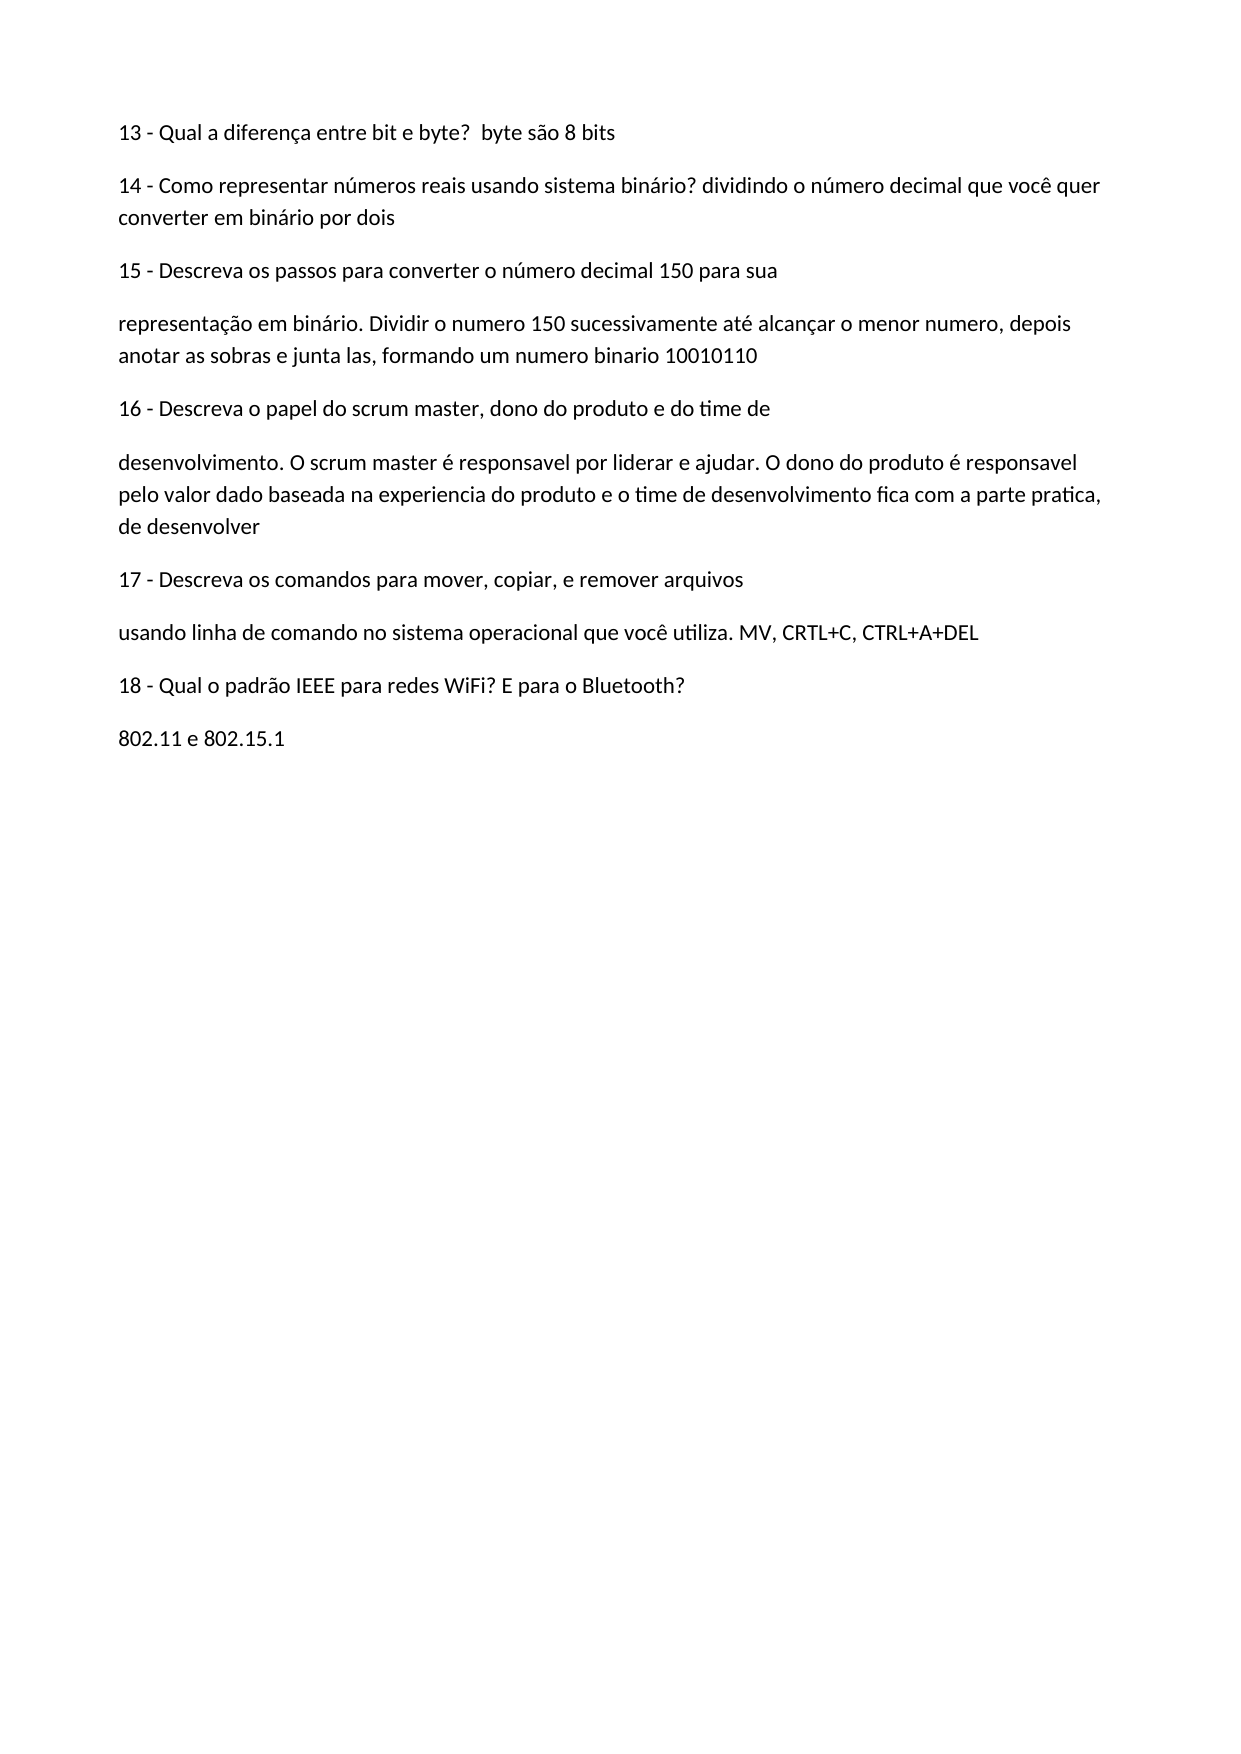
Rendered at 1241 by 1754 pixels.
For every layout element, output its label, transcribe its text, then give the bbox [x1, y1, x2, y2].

text 14 - Como representar números reais usando sistema binário? dividindo o número decimal que você quer converter em binário por dois [118, 171, 1122, 231]
text 15 - Descreva os passos para converter o número decimal 150 para sua [118, 256, 1122, 284]
text 802.11 e 802.15.1 [118, 724, 1122, 752]
text 13 - Qual a diferença entre bit e byte? byte são 8 bits [118, 118, 1122, 146]
text desenvolvimento. O scrum master é responsavel por liderar e ajudar. O dono do produto é responsavel pelo valor dado baseada na experiencia do produto e o time de desenvolvimento fica com a parte pratica, de desenvolver [118, 448, 1122, 540]
text 17 - Descreva os comandos para mover, copiar, e remover arquivos [118, 565, 1122, 593]
text 18 - Qual o padrão IEEE para redes WiFi? E para o Bluetooth? [118, 671, 1122, 699]
text 16 - Descreva o papel do scrum master, dono do produto e do time de [118, 394, 1122, 423]
text usando linha de comando no sistema operacional que você utiliza. MV, CRTL+C, CTRL+A+DEL [118, 618, 1122, 646]
text representação em binário. Dividir o numero 150 sucessivamente até alcançar o menor numero, depois anotar as sobras e junta las, formando um numero binario 10010110 [118, 309, 1122, 369]
